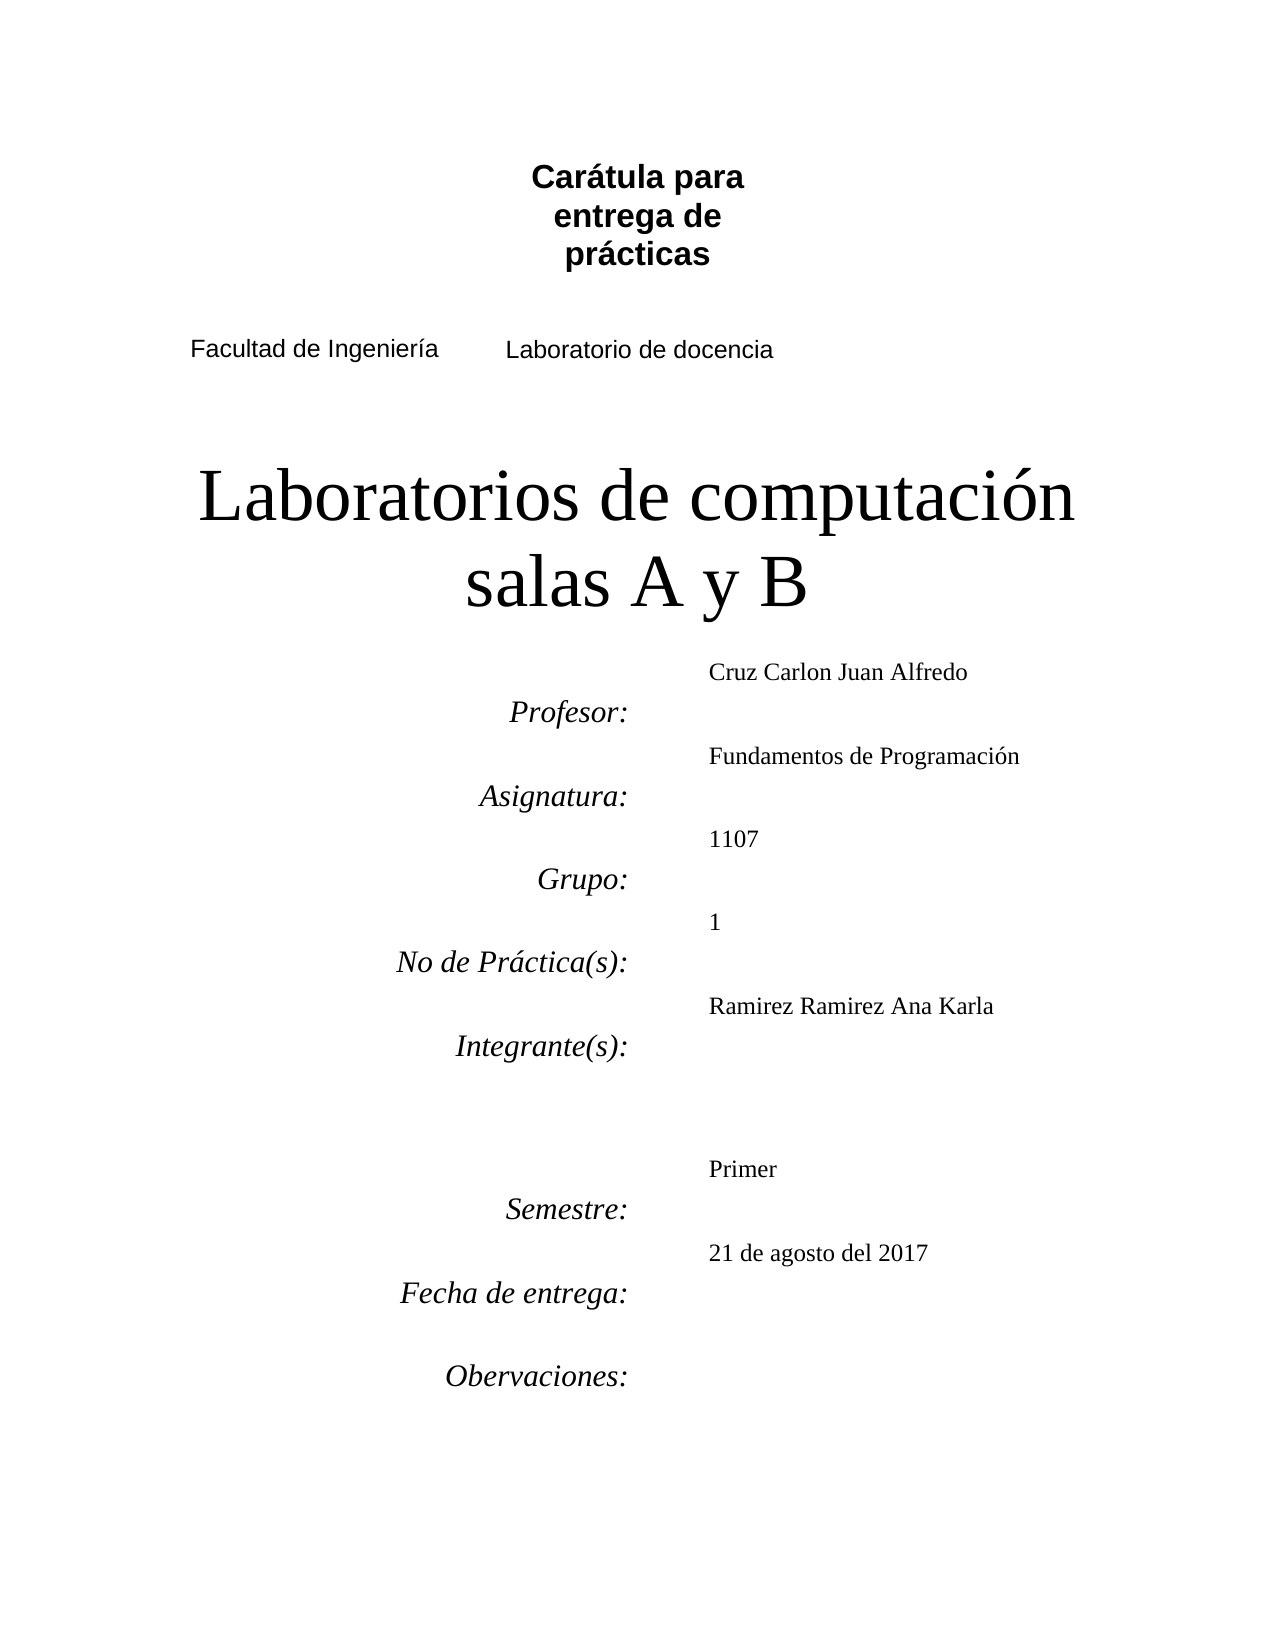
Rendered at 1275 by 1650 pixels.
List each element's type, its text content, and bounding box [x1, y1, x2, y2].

table_cell 1107 [638, 819, 1125, 902]
table_header Cruz Carlon Juan Alfredo [638, 652, 1125, 735]
table_cell Primer [638, 1149, 1125, 1232]
table_cell Laboratorio de docencia [475, 305, 800, 393]
table_cell 21 de agosto del 2017 [638, 1232, 1125, 1316]
text salas A y B [150, 537, 1125, 623]
table_cell No de Práctica(s): [150, 902, 637, 985]
table_cell Integrante(s): [150, 985, 637, 1068]
table_header [150, 75, 475, 305]
table_cell Grupo: [150, 819, 637, 902]
table_cell Fundamentos de Programación [638, 735, 1125, 818]
table_cell Asignatura: [150, 735, 637, 818]
table_cell [638, 1109, 1125, 1149]
table_cell [638, 1069, 1125, 1109]
table_cell [150, 1399, 637, 1439]
table_cell [150, 1109, 637, 1149]
table_cell Facultad de Ingeniería [150, 305, 475, 393]
table_cell Obervaciones: [150, 1316, 637, 1399]
table_header Profesor: [150, 652, 637, 735]
table_cell [150, 1069, 637, 1109]
table_cell [638, 1316, 1125, 1399]
table_cell Ramirez Ramirez Ana Karla [638, 985, 1125, 1068]
table_cell Semestre: [150, 1149, 637, 1232]
table_cell Fecha de entrega: [150, 1232, 637, 1316]
table_header Carátula para entrega de prácticas [475, 75, 800, 305]
text Laboratorios de computación [150, 451, 1125, 537]
table_cell [638, 1399, 1125, 1439]
table_cell 1 [638, 902, 1125, 985]
